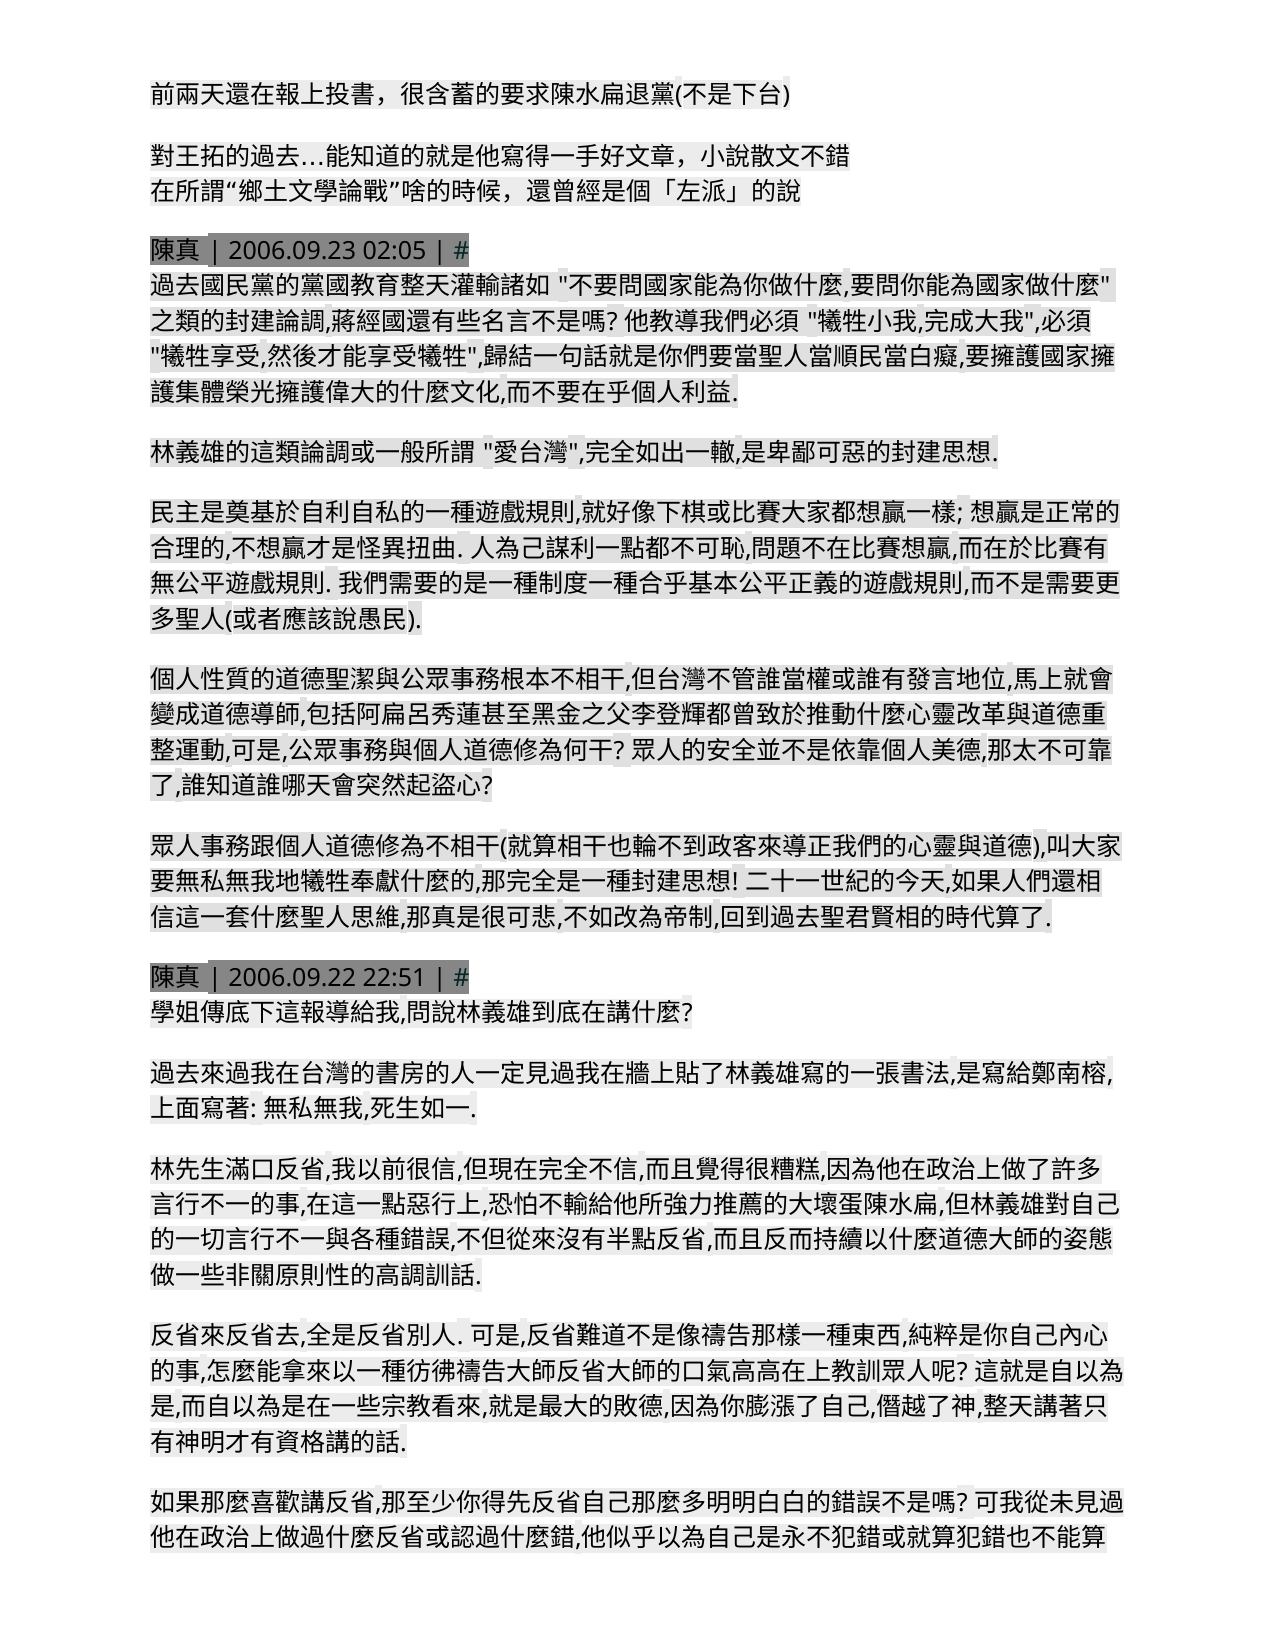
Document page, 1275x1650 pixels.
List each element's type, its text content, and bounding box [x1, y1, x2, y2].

text 過去國民黨的黨國教育整天灌輸諸如 "不要問國家能為你做什麼,要問你能為國家做什麼" 之類的封建論調,蔣經國還有些名言不是嗎? 他教導我們必須 "犧牲小我,完成大我",必須 "犧牲享受,然後才能享受犧牲",歸結一句話就是你們要當聖人當順民當白癡,要擁護國家擁護集體榮光擁護偉大的什麼文化,而不要在乎個人利益. [150, 267, 1125, 408]
text 如果那麼喜歡講反省,那至少你得先反省自己那麼多明明白白的錯誤不是嗎? 可我從未見過他在政治上做過什麼反省或認過什麼錯,他似乎以為自己是永不犯錯或就算犯錯也不能算 [150, 1483, 1125, 1554]
text 前兩天還在報上投書，很含蓄的要求陳水扁退黨(不是下台) [150, 75, 1125, 110]
text 學姐傳底下這報導給我,問說林義雄到底在講什麼? [150, 994, 1125, 1029]
text 林先生滿口反省,我以前很信,但現在完全不信,而且覺得很糟糕,因為他在政治上做了許多言行不一的事,在這一點惡行上,恐怕不輸給他所強力推薦的大壞蛋陳水扁,但林義雄對自己的一切言行不一與各種錯誤,不但從來沒有半點反省,而且反而持續以什麼道德大師的姿態做一些非關原則性的高調訓話. [150, 1150, 1125, 1292]
text 陳真 | 2006.09.23 02:05 | # [150, 231, 1125, 267]
text 過去來過我在台灣的書房的人一定見過我在牆上貼了林義雄寫的一張書法,是寫給鄭南榕,上面寫著: 無私無我,死生如一. [150, 1054, 1125, 1125]
text 反省來反省去,全是反省別人. 可是,反省難道不是像禱告那樣一種東西,純粹是你自己內心的事,怎麼能拿來以一種彷彿禱告大師反省大師的口氣高高在上教訓眾人呢? 這就是自以為是,而自以為是在一些宗教看來,就是最大的敗德,因為你膨漲了自己,僭越了神,整天講著只有神明才有資格講的話. [150, 1317, 1125, 1458]
text 個人性質的道德聖潔與公眾事務根本不相干,但台灣不管誰當權或誰有發言地位,馬上就會變成道德導師,包括阿扁呂秀蓮甚至黑金之父李登輝都曾致於推動什麼心靈改革與道德重整運動,可是,公眾事務與個人道德修為何干? 眾人的安全並不是依靠個人美德,那太不可靠了,誰知道誰哪天會突然起盜心? [150, 660, 1125, 802]
text 對王拓的過去…能知道的就是他寫得一手好文章，小說散文不錯 在所謂“鄉土文學論戰”啥的時候，還曾經是個「左派」的說 [150, 135, 1125, 206]
text 林義雄的這類論調或一般所謂 "愛台灣",完全如出一轍,是卑鄙可惡的封建思想. [150, 433, 1125, 469]
text 民主是奠基於自利自私的一種遊戲規則,就好像下棋或比賽大家都想贏一樣; 想贏是正常的合理的,不想贏才是怪異扭曲. 人為己謀利一點都不可恥,問題不在比賽想贏,而在於比賽有無公平遊戲規則. 我們需要的是一種制度一種合乎基本公平正義的遊戲規則,而不是需要更多聖人(或者應該說愚民). [150, 494, 1125, 635]
text 眾人事務跟個人道德修為不相干(就算相干也輪不到政客來導正我們的心靈與道德),叫大家要無私無我地犧牲奉獻什麼的,那完全是一種封建思想! 二十一世紀的今天,如果人們還相信這一套什麼聖人思維,那真是很可悲,不如改為帝制,回到過去聖君賢相的時代算了. [150, 827, 1125, 933]
text 陳真 | 2006.09.22 22:51 | # [150, 958, 1125, 994]
